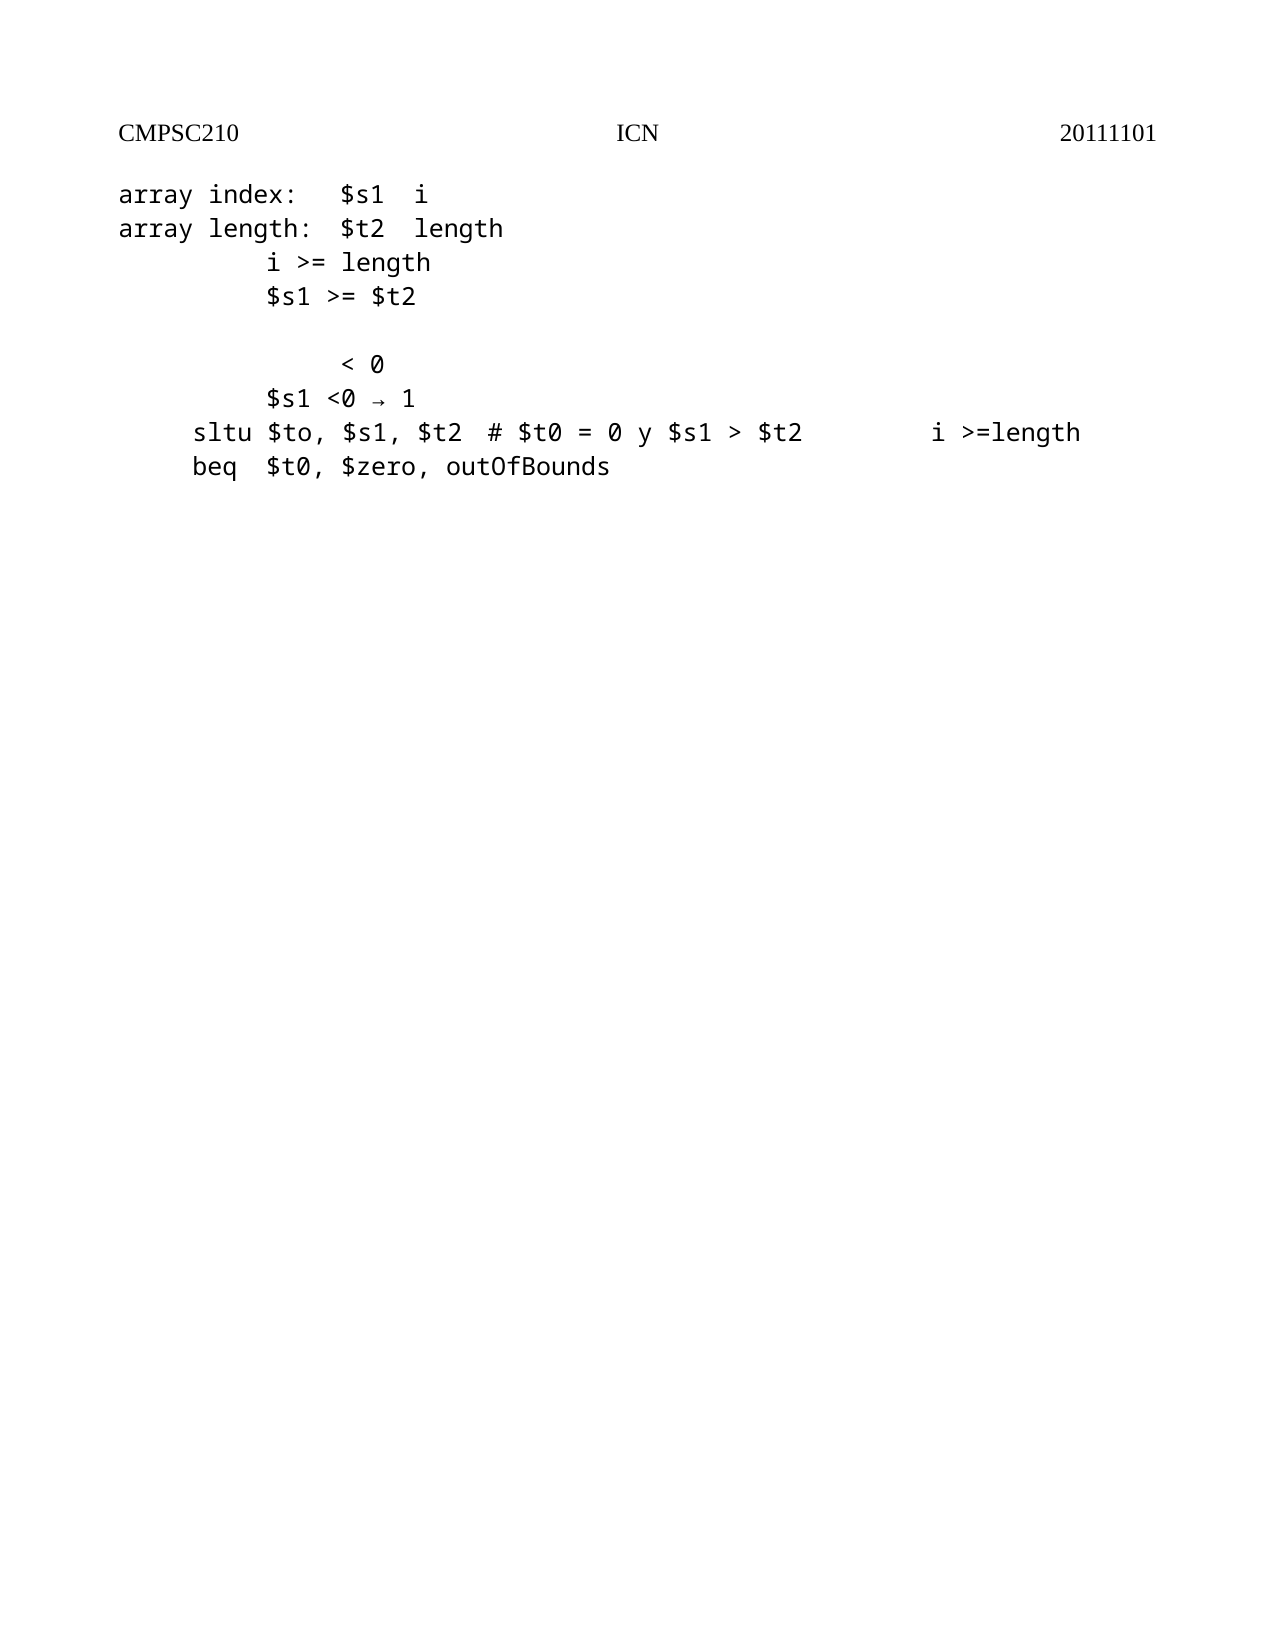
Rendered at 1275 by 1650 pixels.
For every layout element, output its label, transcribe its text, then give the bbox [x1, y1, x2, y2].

text sltu $to, $s1, $t2 # $t0 = 0 y $s1 > $t2 i >=length [118, 415, 1157, 449]
text $s1 >= $t2 [118, 278, 1157, 313]
text $s1 <0 → 1 [118, 381, 1157, 415]
text array index: $s1 i [118, 176, 1157, 210]
text array length: $t2 length [118, 210, 1157, 244]
text beq $t0, $zero, outOfBounds [118, 449, 1157, 483]
text < 0 [118, 347, 1157, 381]
text i >= length [118, 244, 1157, 278]
